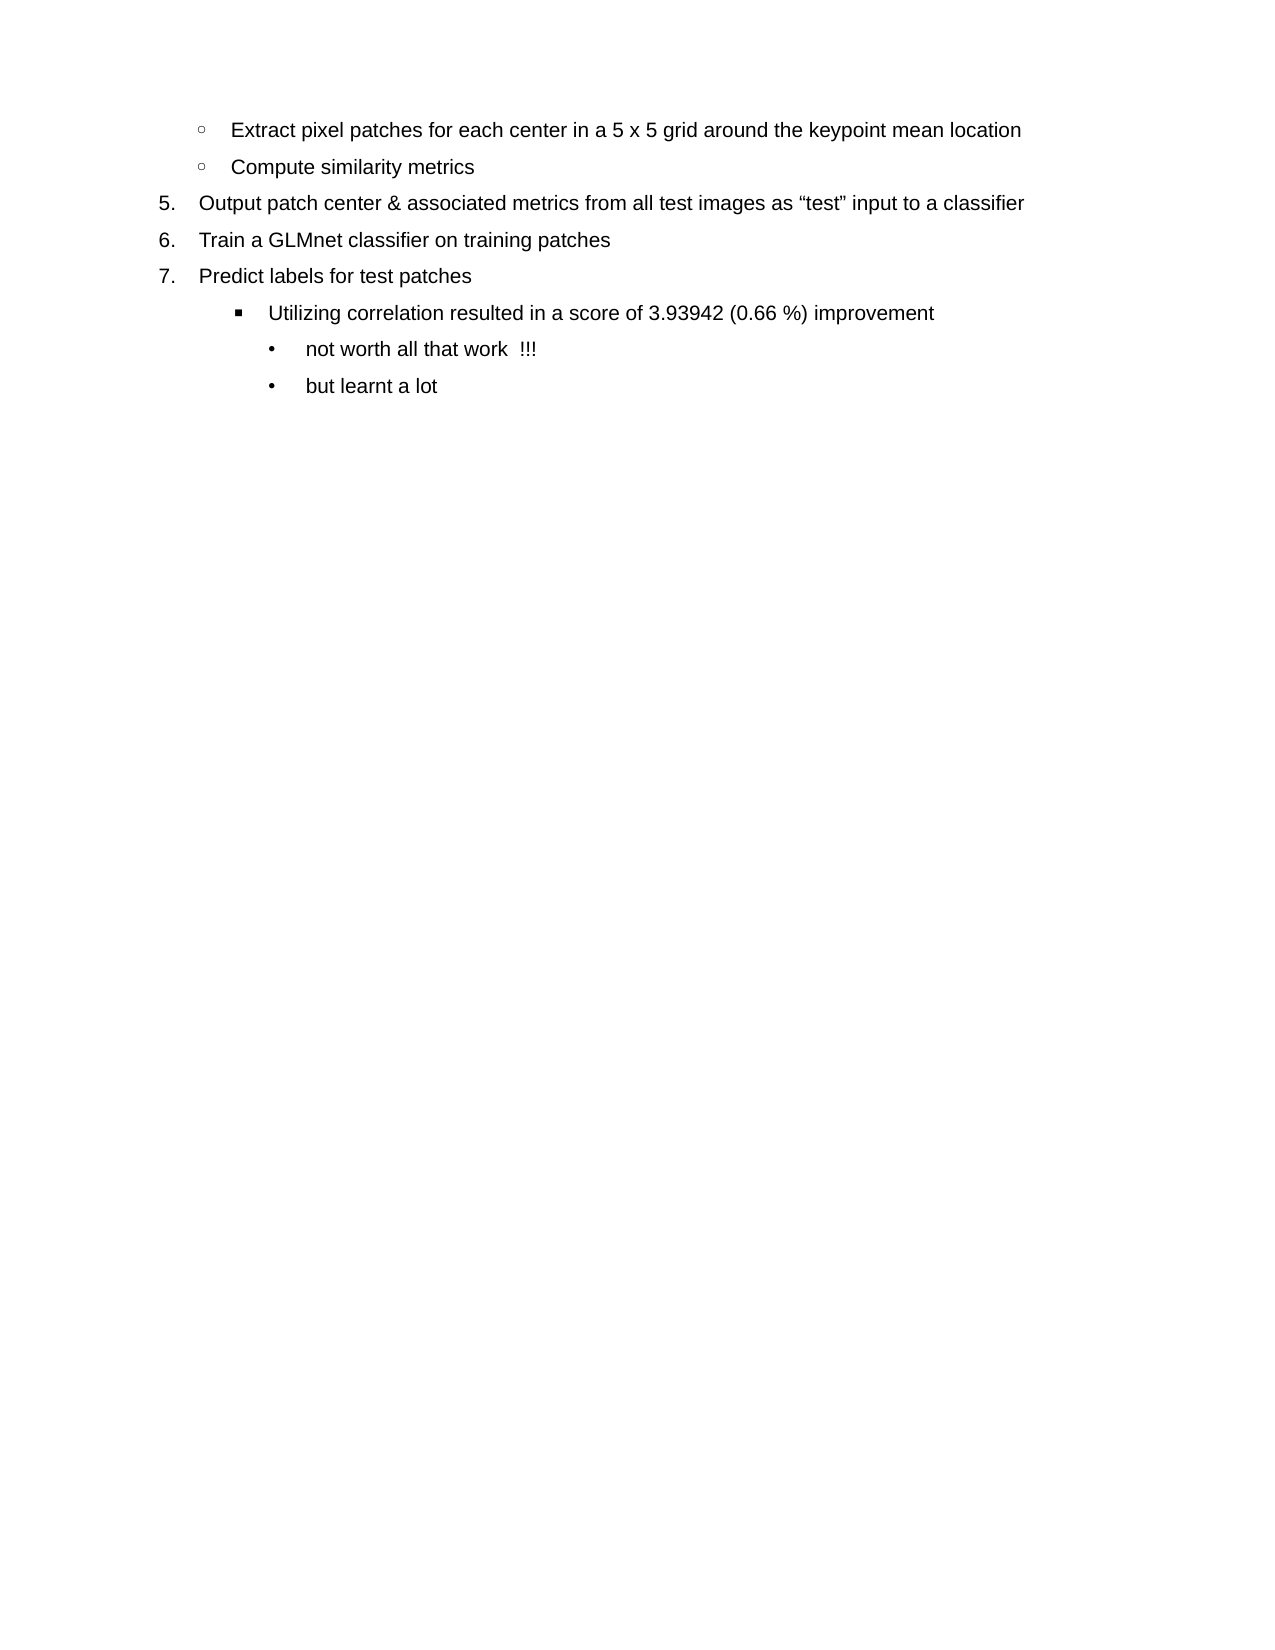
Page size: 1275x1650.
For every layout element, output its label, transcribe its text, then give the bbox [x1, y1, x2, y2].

text 6. Train a GLMnet classifier on training patches [118, 228, 1157, 252]
list not worth all that work !!! [268, 337, 1157, 361]
list Extract pixel patches for each center in a 5 x 5 grid around the keypoint mean location [193, 118, 1157, 142]
list Utilizing correlation resulted in a score of 3.93942 (0.66 %) improvement [231, 301, 1157, 325]
text 7. Predict labels for test patches [118, 264, 1157, 288]
text 5. Output patch center & associated metrics from all test images as “test” input to a classifier [118, 191, 1157, 215]
list Compute similarity metrics [193, 155, 1157, 179]
list but learnt a lot [268, 374, 1157, 398]
